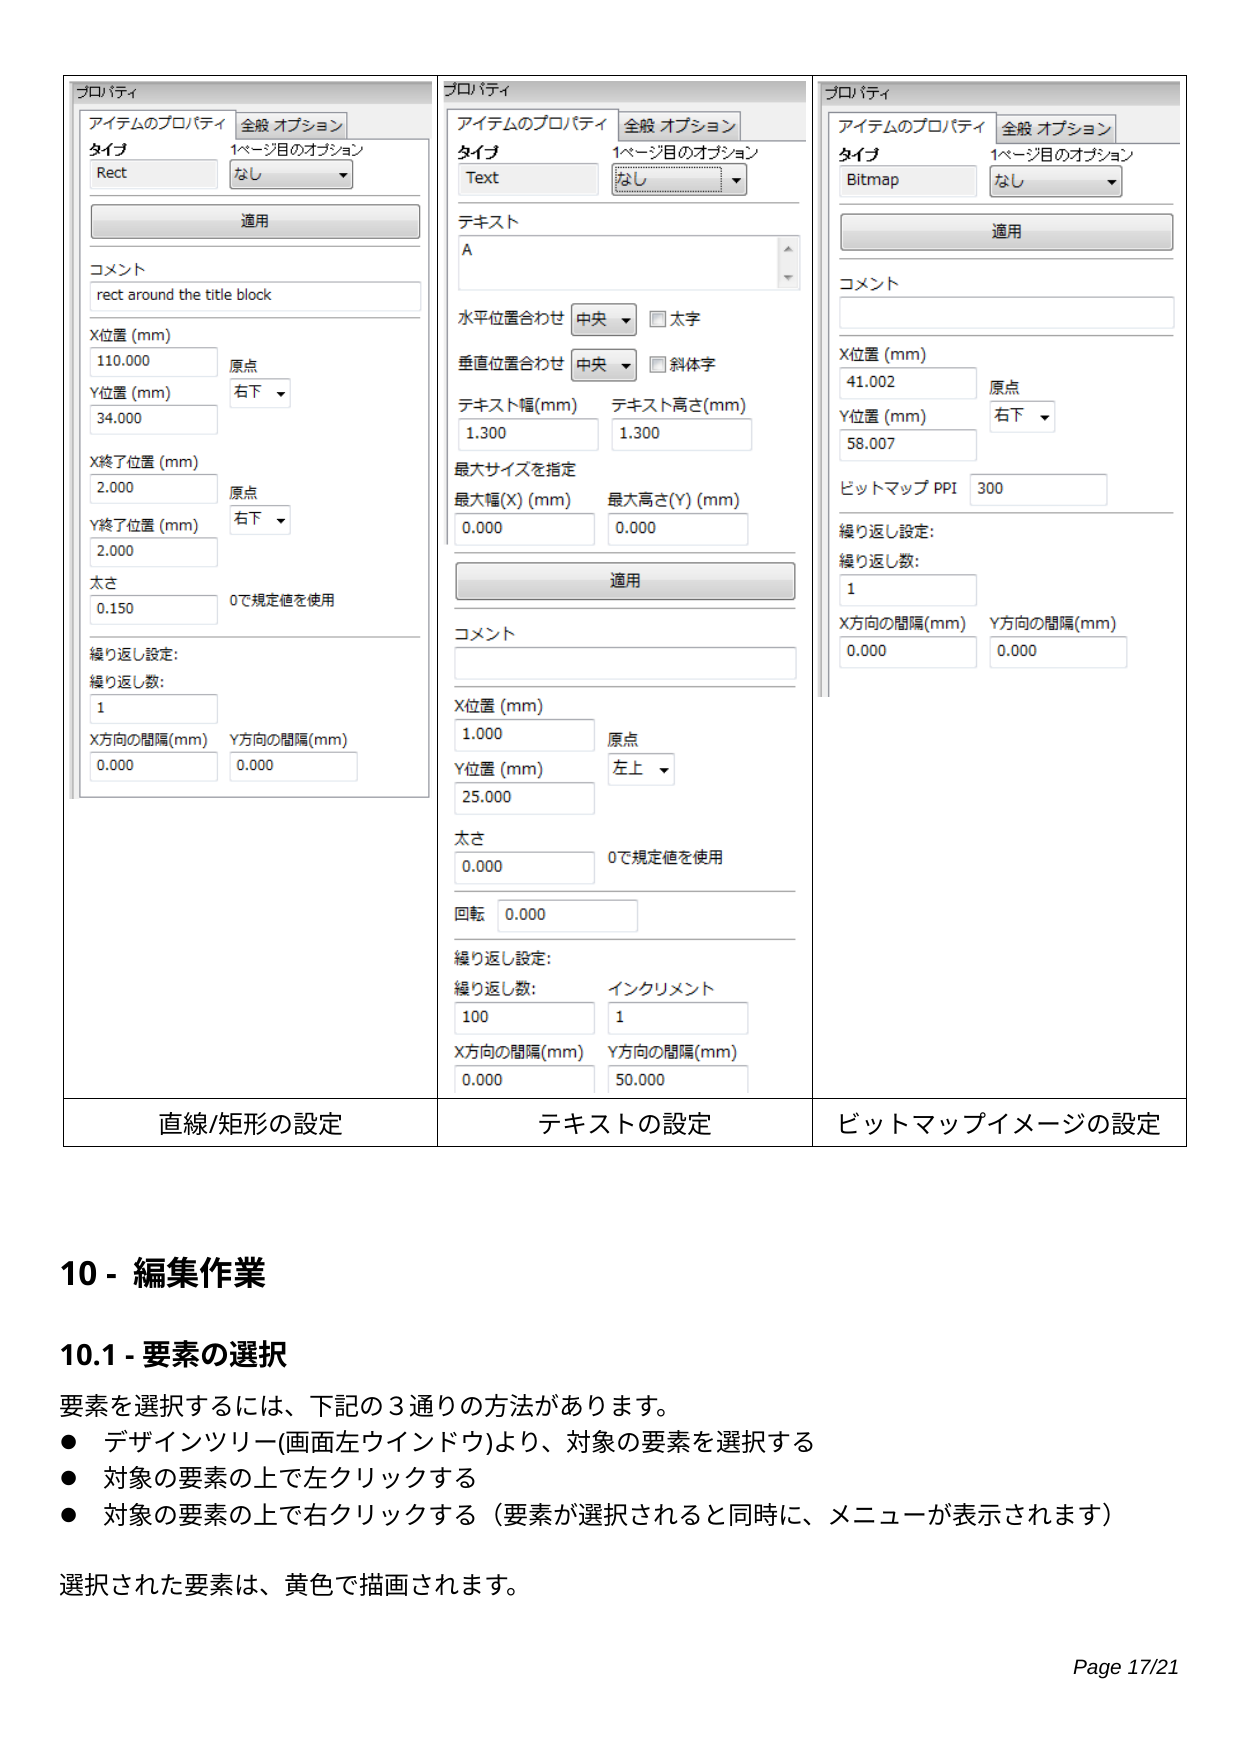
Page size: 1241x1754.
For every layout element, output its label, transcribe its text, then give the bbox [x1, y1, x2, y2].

table_header [64, 76, 437, 1098]
table_header [438, 76, 812, 1098]
table_cell テキストの設定 [438, 1099, 812, 1146]
list デザインツリー(画面左ウインドウ)より、対象の要素を選択する [59, 1423, 1181, 1459]
table_header [813, 76, 1186, 1098]
list 対象の要素の上で右クリックする（要素が選択されると同時に、メニューが表示されます） [59, 1495, 1181, 1531]
table_cell 直線/矩形の設定 [64, 1099, 437, 1146]
list 対象の要素の上で左クリックする [59, 1459, 1181, 1495]
subtitle 編集作業 [59, 1247, 1181, 1295]
text 選択された要素は、黄色で描画されます。 [59, 1566, 1181, 1602]
text 要素を選択するには、下記の３通りの方法があります。 [59, 1386, 1181, 1423]
table_cell ビットマップイメージの設定 [813, 1099, 1186, 1146]
subtitle 要素の選択 [59, 1332, 1181, 1374]
